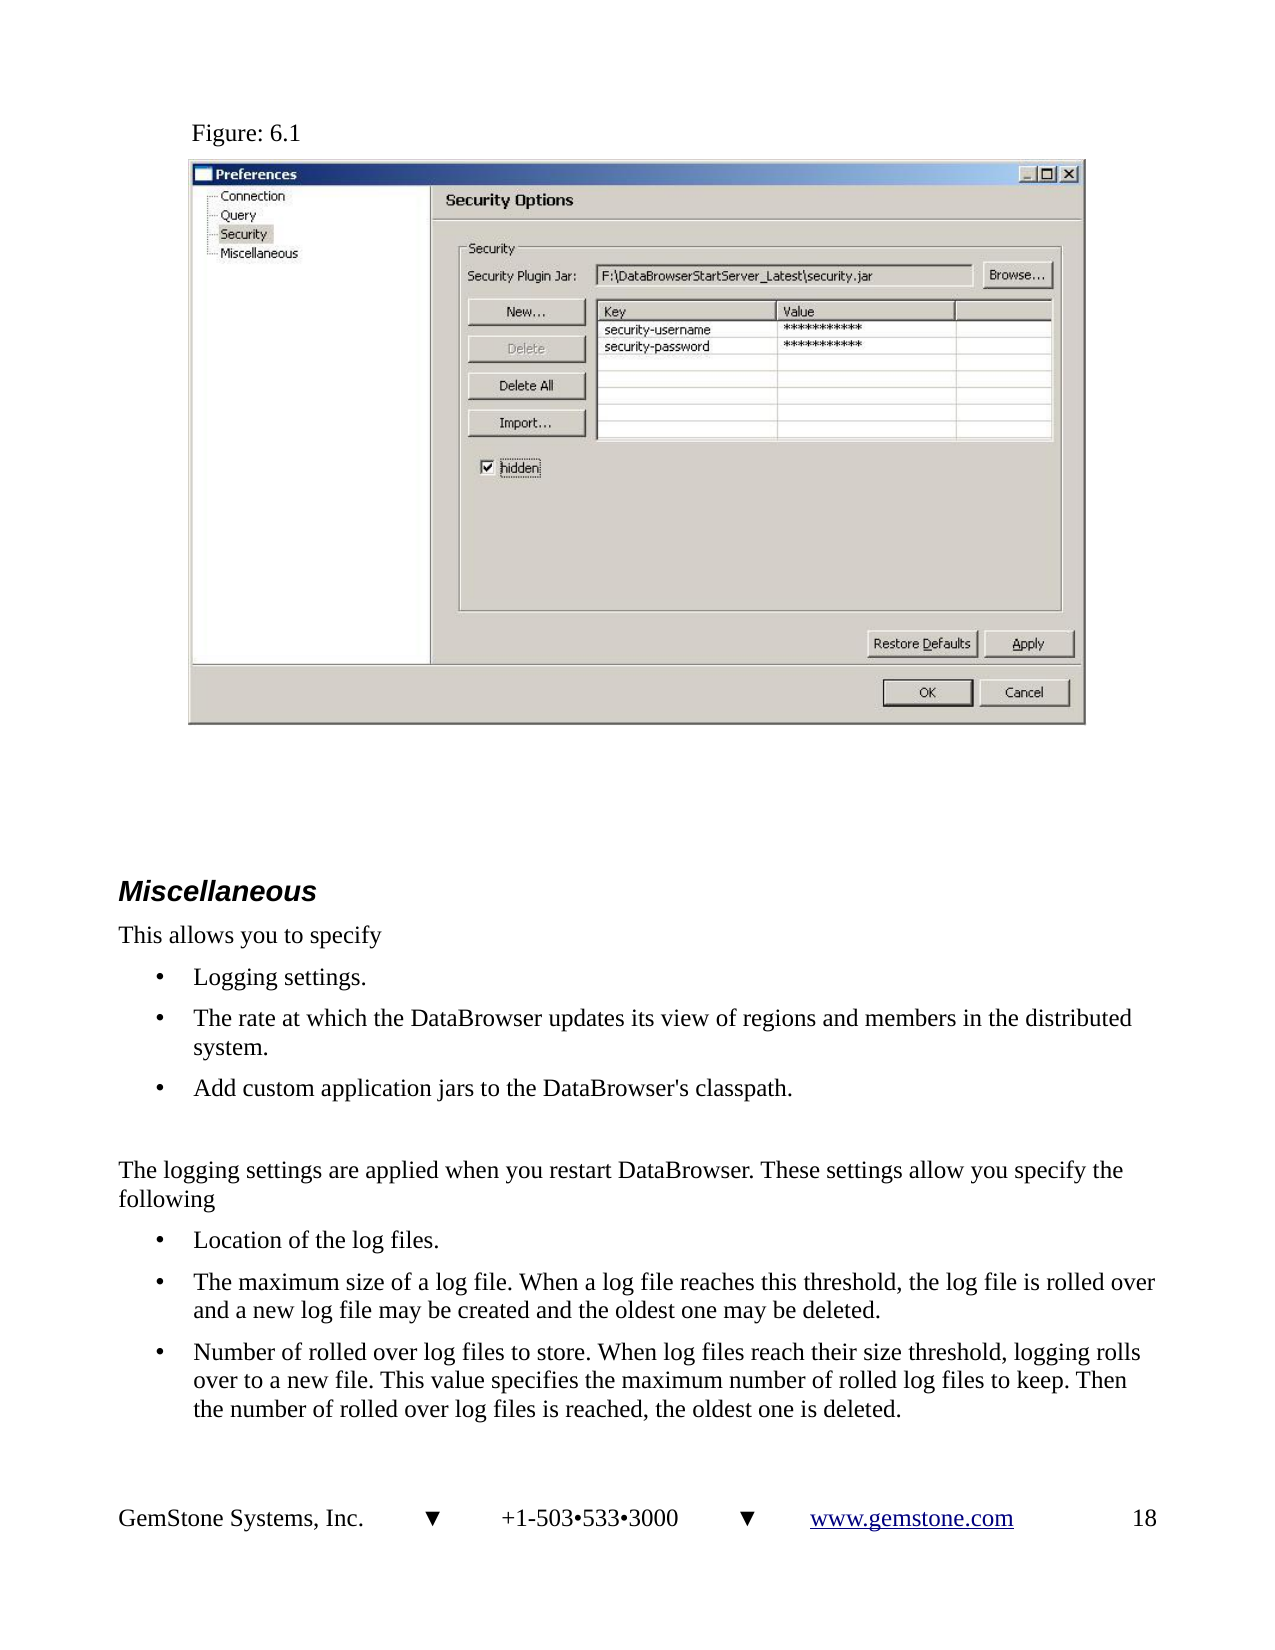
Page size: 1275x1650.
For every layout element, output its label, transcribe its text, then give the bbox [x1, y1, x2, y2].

list The maximum size of a log file. When a log file reaches this threshold, the log file is rolled over and a new log file may be created and the oldest one may be deleted. [156, 1267, 1157, 1324]
list Number of rolled over log files to store. When log files reach their size threshold, logging rolls over to a new file. This value specifies the maximum number of rolled log files to keep. Then the number of rolled over log files is reached, the oldest one is deleted. [156, 1337, 1157, 1423]
text This allows you to specify [118, 920, 1157, 949]
text The logging settings are applied when you restart DataBrowser. These settings allow you specify the following [118, 1155, 1157, 1213]
list Logging settings. [156, 962, 1157, 990]
list Location of the log files. [156, 1225, 1157, 1254]
subtitle Miscellaneous [118, 874, 1157, 908]
list The rate at which the DataBrowser updates its view of regions and members in the distributed system. [156, 1003, 1157, 1060]
text Figure: 6.1 [191, 118, 1090, 147]
list Add custom application jars to the DataBrowser's classpath. [156, 1073, 1157, 1102]
picture [188, 159, 1087, 726]
